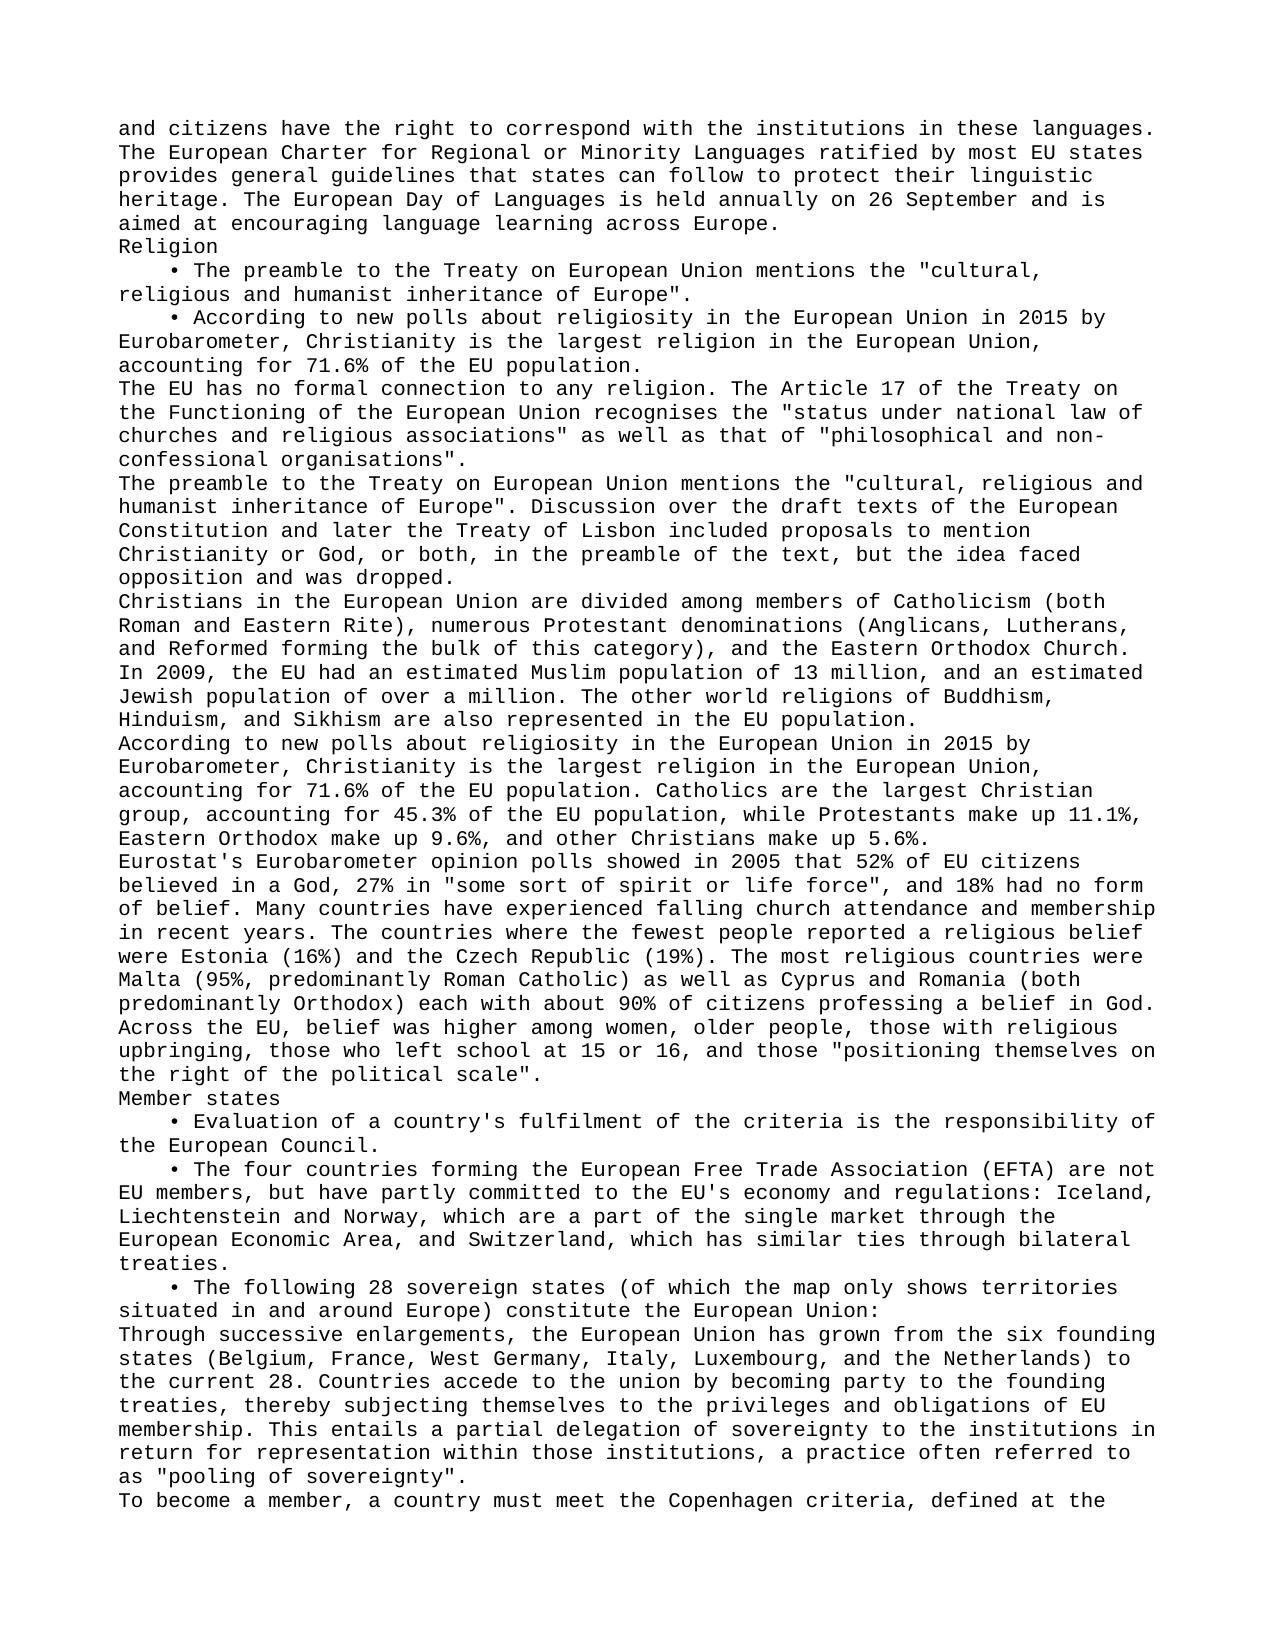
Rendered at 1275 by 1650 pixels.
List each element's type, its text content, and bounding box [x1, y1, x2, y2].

text Eurostat's Eurobarometer opinion polls showed in 2005 that 52% of EU citizens believed in a God, 27% in "some sort of spirit or life force", and 18% had no form of belief. Many countries have experienced falling church attendance and membership in recent years. The countries where the fewest people reported a religious belief were Estonia (16%) and the Czech Republic (19%). The most religious countries were Malta (95%, predominantly Roman Catholic) as well as Cyprus and Romania (both predominantly Orthodox) each with about 90% of citizens professing a belief in God. Across the EU, belief was higher among women, older people, those with religious upbringing, those who left school at 15 or 16, and those "positioning themselves on the right of the political scale". [118, 851, 1157, 1088]
text Religion [118, 236, 1157, 260]
text • The four countries forming the European Free Trade Association (EFTA) are not EU members, but have partly committed to the EU's economy and regulations: Iceland, Liechtenstein and Norway, which are a part of the single market through the European Economic Area, and Switzerland, which has similar ties through bilateral treaties. [118, 1158, 1157, 1277]
text The EU has no formal connection to any religion. The Article 17 of the Treaty on the Functioning of the European Union recognises the "status under national law of churches and religious associations" as well as that of "philosophical and non-confessional organisations". [118, 378, 1157, 473]
text • The following 28 sovereign states (of which the map only shows territories situated in and around Europe) constitute the European Union: [118, 1277, 1157, 1324]
text • Evaluation of a country's fulfilment of the criteria is the responsibility of the European Council. [118, 1111, 1157, 1158]
text Christians in the European Union are divided among members of Catholicism (both Roman and Eastern Rite), numerous Protestant denominations (Anglicans, Lutherans, and Reformed forming the bulk of this category), and the Eastern Orthodox Church. In 2009, the EU had an estimated Muslim population of 13 million, and an estimated Jewish population of over a million. The other world religions of Buddhism, Hinduism, and Sikhism are also represented in the EU population. [118, 591, 1157, 733]
text According to new polls about religiosity in the European Union in 2015 by Eurobarometer, Christianity is the largest religion in the European Union, accounting for 71.6% of the EU population. Catholics are the largest Christian group, accounting for 45.3% of the EU population, while Protestants make up 11.1%, Eastern Orthodox make up 9.6%, and other Christians make up 5.6%. [118, 733, 1157, 851]
text and citizens have the right to correspond with the institutions in these languages. The European Charter for Regional or Minority Languages ratified by most EU states provides general guidelines that states can follow to protect their linguistic heritage. The European Day of Languages is held annually on 26 September and is aimed at encouraging language learning across Europe. [118, 118, 1157, 236]
text To become a member, a country must meet the Copenhagen criteria, defined at the [118, 1489, 1157, 1513]
text • According to new polls about religiosity in the European Union in 2015 by Eurobarometer, Christianity is the largest religion in the European Union, accounting for 71.6% of the EU population. [118, 307, 1157, 378]
text • The preamble to the Treaty on European Union mentions the "cultural, religious and humanist inheritance of Europe". [118, 260, 1157, 307]
text Member states [118, 1088, 1157, 1111]
text Through successive enlargements, the European Union has grown from the six founding states (Belgium, France, West Germany, Italy, Luxembourg, and the Netherlands) to the current 28. Countries accede to the union by becoming party to the founding treaties, thereby subjecting themselves to the privileges and obligations of EU membership. This entails a partial delegation of sovereignty to the institutions in return for representation within those institutions, a practice often referred to as "pooling of sovereignty". [118, 1324, 1157, 1489]
text The preamble to the Treaty on European Union mentions the "cultural, religious and humanist inheritance of Europe". Discussion over the draft texts of the European Constitution and later the Treaty of Lisbon included proposals to mention Christianity or God, or both, in the preamble of the text, but the idea faced opposition and was dropped. [118, 473, 1157, 591]
